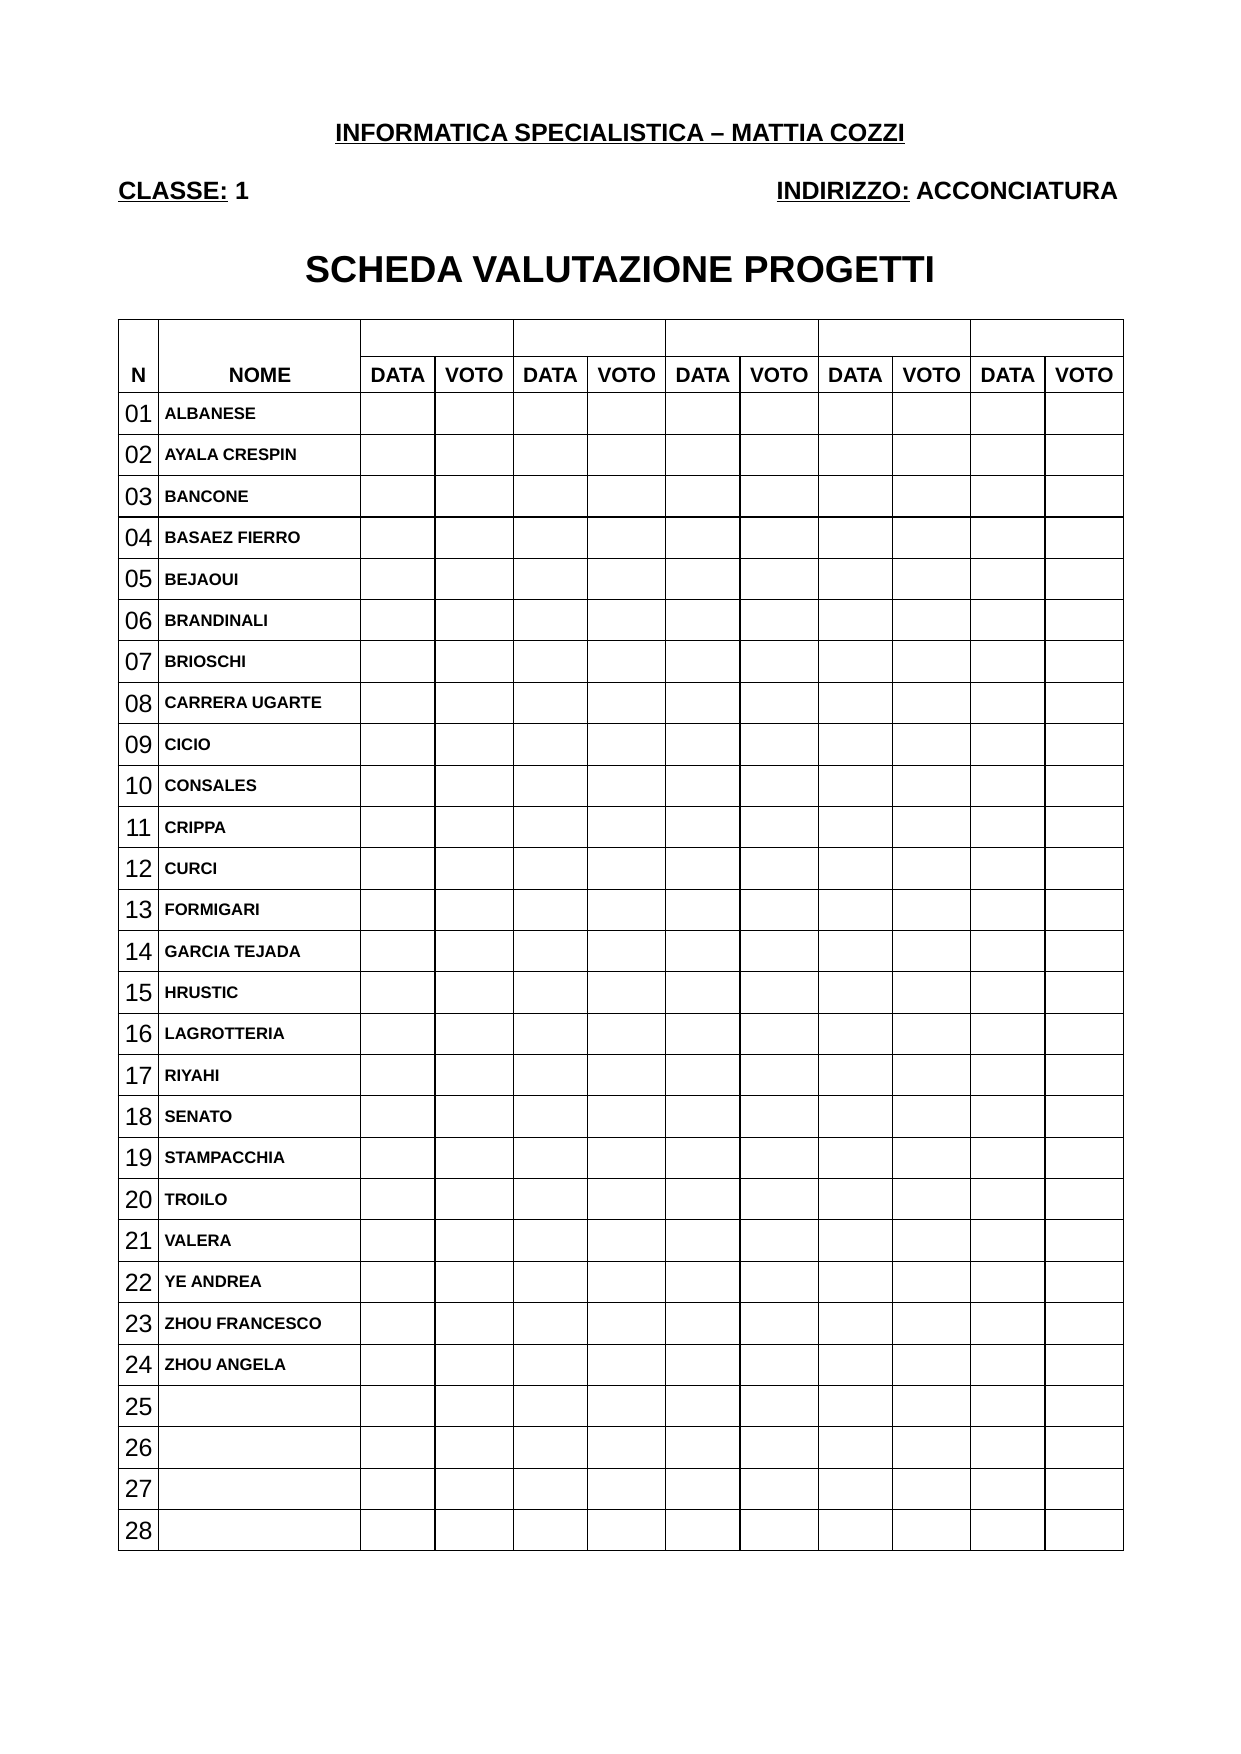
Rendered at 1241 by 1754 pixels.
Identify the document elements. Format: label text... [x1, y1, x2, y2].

table_cell [436, 890, 513, 930]
table_cell [666, 1138, 739, 1178]
table_cell [1046, 1427, 1123, 1467]
table_cell [159, 1510, 360, 1550]
table_cell [436, 1510, 513, 1550]
table_cell [361, 518, 434, 558]
table_cell [514, 890, 587, 930]
table_header [361, 320, 513, 356]
table_cell [741, 1469, 818, 1509]
table_cell [971, 1386, 1044, 1426]
table_cell 12 [119, 848, 158, 888]
table_cell CRIPPA [159, 807, 360, 847]
table_cell [361, 807, 434, 847]
table_cell [588, 600, 665, 640]
table_cell [514, 724, 587, 764]
table_cell [666, 1262, 739, 1302]
table_cell VALERA [159, 1220, 360, 1261]
table_cell [1046, 1262, 1123, 1302]
table_cell [819, 476, 892, 516]
table_cell [436, 683, 513, 723]
table_cell [436, 1014, 513, 1054]
table_cell [436, 1220, 513, 1261]
table_cell 09 [119, 724, 158, 764]
table_cell [588, 1262, 665, 1302]
table_cell [514, 1220, 587, 1261]
table_cell [588, 435, 665, 475]
table_cell CONSALES [159, 766, 360, 806]
table_cell [893, 1055, 970, 1095]
table_cell [971, 435, 1044, 475]
table_cell [361, 1096, 434, 1137]
table_cell [666, 1345, 739, 1385]
table_cell [971, 1303, 1044, 1343]
table_cell ZHOU ANGELA [159, 1345, 360, 1385]
table_cell [1046, 1386, 1123, 1426]
table_cell VOTO [1046, 357, 1123, 392]
table_cell [1046, 972, 1123, 1013]
table_cell [819, 600, 892, 640]
table_cell DATA [819, 357, 892, 392]
table_cell [588, 766, 665, 806]
table_cell 19 [119, 1138, 158, 1178]
table_cell [893, 1386, 970, 1426]
table_cell [971, 1179, 1044, 1219]
table_cell [436, 1262, 513, 1302]
table_cell 27 [119, 1469, 158, 1509]
table_cell SENATO [159, 1096, 360, 1137]
table_cell [971, 1469, 1044, 1509]
table_cell [971, 1510, 1044, 1550]
table_cell [361, 559, 434, 599]
table_cell [1046, 848, 1123, 888]
table_cell [436, 807, 513, 847]
table_cell [893, 641, 970, 682]
table_cell 06 [119, 600, 158, 640]
table_cell [893, 518, 970, 558]
table_cell [893, 1179, 970, 1219]
table_cell [819, 393, 892, 434]
table_cell [361, 1427, 434, 1467]
table_cell [666, 1055, 739, 1095]
table_cell [741, 1220, 818, 1261]
table_cell [893, 683, 970, 723]
table_cell VOTO [741, 357, 818, 392]
table_cell [893, 1427, 970, 1467]
table_cell [819, 1303, 892, 1343]
table_cell [361, 393, 434, 434]
table_cell [514, 683, 587, 723]
table_cell [588, 1220, 665, 1261]
table_cell [819, 1510, 892, 1550]
table_cell [361, 1262, 434, 1302]
table_cell BANCONE [159, 476, 360, 516]
table_cell [514, 1345, 587, 1385]
table_cell [741, 1179, 818, 1219]
table_cell [588, 807, 665, 847]
table_cell [436, 1386, 513, 1426]
table_cell [819, 1096, 892, 1137]
table_cell [1046, 600, 1123, 640]
table_cell [971, 476, 1044, 516]
table_cell [971, 1014, 1044, 1054]
table_cell [819, 931, 892, 971]
table_cell [1046, 931, 1123, 971]
table_cell [588, 1427, 665, 1467]
table_cell [1046, 393, 1123, 434]
table_cell [588, 972, 665, 1013]
table_cell [588, 1096, 665, 1137]
table_cell [514, 641, 587, 682]
table_cell [666, 766, 739, 806]
table_cell [1046, 476, 1123, 516]
table_cell [741, 1386, 818, 1426]
table_cell YE ANDREA [159, 1262, 360, 1302]
table_cell 14 [119, 931, 158, 971]
table_cell CARRERA UGARTE [159, 683, 360, 723]
table_cell [588, 724, 665, 764]
table_cell [1046, 724, 1123, 764]
table_cell [588, 1469, 665, 1509]
table_cell BEJAOUI [159, 559, 360, 599]
table_cell VOTO [893, 357, 970, 392]
table_cell [819, 1262, 892, 1302]
table_cell [361, 1014, 434, 1054]
table_cell [1046, 641, 1123, 682]
table_cell [1046, 1014, 1123, 1054]
table_cell [1046, 683, 1123, 723]
table_cell 15 [119, 972, 158, 1013]
table_cell [666, 1096, 739, 1137]
table_cell [893, 766, 970, 806]
table_cell [741, 1262, 818, 1302]
table_cell [588, 1386, 665, 1426]
table_cell FORMIGARI [159, 890, 360, 930]
table_cell [819, 724, 892, 764]
table_header [819, 320, 970, 356]
table_cell DATA [514, 357, 587, 392]
table_cell [514, 766, 587, 806]
table_cell [666, 641, 739, 682]
table_cell [436, 435, 513, 475]
table_cell [893, 435, 970, 475]
table_cell [436, 766, 513, 806]
table_cell [436, 518, 513, 558]
table_cell [361, 600, 434, 640]
table_cell [514, 393, 587, 434]
table_cell 03 [119, 476, 158, 516]
table_cell [666, 393, 739, 434]
table_cell [971, 931, 1044, 971]
table_cell [893, 848, 970, 888]
table_cell [361, 1469, 434, 1509]
table_cell [361, 1138, 434, 1178]
table_cell ZHOU FRANCESCO [159, 1303, 360, 1343]
table_cell [741, 1510, 818, 1550]
table_cell [361, 1386, 434, 1426]
table_cell [893, 724, 970, 764]
table_cell [971, 890, 1044, 930]
table_cell 23 [119, 1303, 158, 1343]
table_cell [588, 518, 665, 558]
table_cell [893, 476, 970, 516]
table_cell [514, 1262, 587, 1302]
table_cell [971, 641, 1044, 682]
table_cell [741, 1138, 818, 1178]
table_cell [893, 559, 970, 599]
table_cell [514, 1303, 587, 1343]
table_cell [361, 1179, 434, 1219]
table_cell 02 [119, 435, 158, 475]
table_cell [1046, 890, 1123, 930]
table_cell [666, 724, 739, 764]
table_cell 28 [119, 1510, 158, 1550]
table_cell [436, 724, 513, 764]
table_cell [436, 972, 513, 1013]
table_cell [893, 1096, 970, 1137]
table_cell [666, 518, 739, 558]
table_cell [514, 600, 587, 640]
table_cell [436, 1179, 513, 1219]
table_cell [819, 1179, 892, 1219]
table_cell [741, 848, 818, 888]
table_cell [514, 1096, 587, 1137]
table_cell [514, 848, 587, 888]
text INFORMATICA SPECIALISTICA – MATTIA COZZI [118, 118, 1122, 147]
table_cell [361, 476, 434, 516]
table_cell [741, 435, 818, 475]
table_cell [436, 559, 513, 599]
table_cell [666, 1469, 739, 1509]
table_cell [588, 1345, 665, 1385]
table_cell [1046, 1096, 1123, 1137]
table_cell [436, 1469, 513, 1509]
table_cell 01 [119, 393, 158, 434]
table_cell [1046, 1469, 1123, 1509]
table_cell 13 [119, 890, 158, 930]
table_cell [819, 1345, 892, 1385]
table_cell [819, 1014, 892, 1054]
table_cell [666, 1510, 739, 1550]
table_cell [361, 848, 434, 888]
table_cell DATA [971, 357, 1044, 392]
table_cell 24 [119, 1345, 158, 1385]
table_cell [1046, 1345, 1123, 1385]
table_cell [741, 518, 818, 558]
table_cell [971, 1345, 1044, 1385]
table_cell [741, 600, 818, 640]
table_cell [741, 393, 818, 434]
table_cell [971, 848, 1044, 888]
table_cell [666, 1386, 739, 1426]
table_cell [971, 1220, 1044, 1261]
table_cell [666, 683, 739, 723]
table_cell [893, 600, 970, 640]
table_cell [971, 1427, 1044, 1467]
table_cell CICIO [159, 724, 360, 764]
table_cell [436, 1303, 513, 1343]
table_cell [819, 435, 892, 475]
table_cell [666, 1303, 739, 1343]
table_cell [893, 1303, 970, 1343]
table_cell [588, 1303, 665, 1343]
table_cell [588, 559, 665, 599]
table_cell [893, 1138, 970, 1178]
table_cell BRANDINALI [159, 600, 360, 640]
table_cell [971, 1262, 1044, 1302]
table_cell [588, 931, 665, 971]
table_cell [971, 518, 1044, 558]
table_cell [819, 1220, 892, 1261]
table_cell 10 [119, 766, 158, 806]
table_cell [436, 848, 513, 888]
table_cell [588, 848, 665, 888]
table_cell [436, 1427, 513, 1467]
table_cell [514, 435, 587, 475]
table_cell [588, 1055, 665, 1095]
table_cell [819, 1055, 892, 1095]
table_cell 11 [119, 807, 158, 847]
table_cell [1046, 435, 1123, 475]
table_cell [1046, 518, 1123, 558]
table_cell [1046, 807, 1123, 847]
table_cell DATA [361, 357, 434, 392]
table_cell [588, 476, 665, 516]
table_header NOME [159, 320, 360, 392]
table_cell [971, 683, 1044, 723]
table_cell [893, 1345, 970, 1385]
table_cell [741, 1014, 818, 1054]
table_cell 21 [119, 1220, 158, 1261]
table_cell [514, 1386, 587, 1426]
table_cell [361, 931, 434, 971]
table_cell [361, 683, 434, 723]
table_cell [741, 807, 818, 847]
table_cell 26 [119, 1427, 158, 1467]
table_cell [971, 600, 1044, 640]
table_cell 25 [119, 1386, 158, 1426]
table_cell [893, 931, 970, 971]
table_cell [741, 890, 818, 930]
table_cell 08 [119, 683, 158, 723]
table_cell [819, 848, 892, 888]
table_cell [514, 1014, 587, 1054]
table_cell [514, 1510, 587, 1550]
table_cell [361, 641, 434, 682]
table_cell [666, 600, 739, 640]
table_cell [971, 393, 1044, 434]
table_cell [741, 724, 818, 764]
table_cell [893, 1220, 970, 1261]
table_cell [361, 1220, 434, 1261]
table_cell [436, 1055, 513, 1095]
table_cell [893, 807, 970, 847]
table_cell [1046, 1179, 1123, 1219]
table_cell [971, 559, 1044, 599]
table_cell [361, 1055, 434, 1095]
table_cell [741, 1096, 818, 1137]
table_cell CURCI [159, 848, 360, 888]
table_cell [361, 766, 434, 806]
table_cell [436, 393, 513, 434]
text CLASSE: 1 INDIRIZZO: ACCONCIATURA [118, 176, 1122, 204]
table_cell [514, 807, 587, 847]
table_cell [588, 890, 665, 930]
table_cell [893, 1262, 970, 1302]
table_cell [666, 972, 739, 1013]
table_cell [361, 972, 434, 1013]
table_cell [666, 559, 739, 599]
table_cell [1046, 559, 1123, 599]
table_cell [436, 931, 513, 971]
table_cell [819, 766, 892, 806]
table_cell [361, 1345, 434, 1385]
table_cell BASAEZ FIERRO [159, 518, 360, 558]
table_cell [893, 1469, 970, 1509]
table_cell VOTO [436, 357, 513, 392]
table_cell LAGROTTERIA [159, 1014, 360, 1054]
table_cell [514, 559, 587, 599]
table_cell [971, 766, 1044, 806]
table_cell [741, 1427, 818, 1467]
table_cell [741, 559, 818, 599]
table_cell [514, 518, 587, 558]
table_cell 16 [119, 1014, 158, 1054]
table_cell [514, 1179, 587, 1219]
table_cell BRIOSCHI [159, 641, 360, 682]
table_header [971, 320, 1123, 356]
table_cell [971, 1055, 1044, 1095]
table_cell [588, 641, 665, 682]
table_cell [514, 1138, 587, 1178]
table_cell [819, 1386, 892, 1426]
table_cell [514, 476, 587, 516]
table_cell [666, 848, 739, 888]
table_cell [971, 1096, 1044, 1137]
table_cell [666, 1179, 739, 1219]
table_cell 22 [119, 1262, 158, 1302]
table_cell VOTO [588, 357, 665, 392]
table_header [666, 320, 818, 356]
table_cell [1046, 1138, 1123, 1178]
table_cell [666, 476, 739, 516]
table_cell [893, 1510, 970, 1550]
table_cell [971, 807, 1044, 847]
table_cell HRUSTIC [159, 972, 360, 1013]
table_cell [514, 1427, 587, 1467]
table_cell [361, 1510, 434, 1550]
table_cell [971, 972, 1044, 1013]
table_cell [741, 1345, 818, 1385]
table_cell 20 [119, 1179, 158, 1219]
table_cell [1046, 1510, 1123, 1550]
table_cell [666, 1220, 739, 1261]
table_cell [436, 1138, 513, 1178]
table_cell [666, 807, 739, 847]
table_cell [666, 1427, 739, 1467]
table_cell [741, 1055, 818, 1095]
table_cell [893, 890, 970, 930]
table_cell [819, 890, 892, 930]
table_cell [1046, 1220, 1123, 1261]
table_cell [514, 1055, 587, 1095]
table_header [514, 320, 665, 356]
table_cell RIYAHI [159, 1055, 360, 1095]
table_cell TROILO [159, 1179, 360, 1219]
table_cell [514, 931, 587, 971]
table_cell [514, 1469, 587, 1509]
table_cell [1046, 766, 1123, 806]
table_cell [819, 641, 892, 682]
table_cell [666, 1014, 739, 1054]
table_cell GARCIA TEJADA [159, 931, 360, 971]
table_cell [159, 1427, 360, 1467]
table_cell AYALA CRESPIN [159, 435, 360, 475]
table_cell [741, 931, 818, 971]
table_cell 05 [119, 559, 158, 599]
table_cell [666, 435, 739, 475]
table_cell [1046, 1055, 1123, 1095]
table_cell [666, 931, 739, 971]
table_cell [588, 1014, 665, 1054]
table_cell 04 [119, 518, 158, 558]
table_cell [971, 724, 1044, 764]
table_cell [819, 559, 892, 599]
table_cell STAMPACCHIA [159, 1138, 360, 1178]
table_cell [588, 1179, 665, 1219]
table_cell [436, 1096, 513, 1137]
table_cell [1046, 1303, 1123, 1343]
table_cell [666, 890, 739, 930]
table_cell [741, 683, 818, 723]
table_cell [819, 683, 892, 723]
table_cell [741, 641, 818, 682]
text SCHEDA VALUTAZIONE PROGETTI [118, 247, 1122, 291]
table_cell [893, 972, 970, 1013]
table_cell [588, 1510, 665, 1550]
table_cell 07 [119, 641, 158, 682]
table_cell [741, 766, 818, 806]
table_cell [741, 1303, 818, 1343]
table_cell [361, 724, 434, 764]
table_cell [893, 393, 970, 434]
table_cell [436, 1345, 513, 1385]
table_cell [893, 1014, 970, 1054]
table_cell [741, 972, 818, 1013]
table_cell [159, 1386, 360, 1426]
table_cell 18 [119, 1096, 158, 1137]
table_cell [588, 1138, 665, 1178]
table_cell [588, 683, 665, 723]
table_cell [514, 972, 587, 1013]
table_cell [819, 518, 892, 558]
table_cell [819, 972, 892, 1013]
table_cell 17 [119, 1055, 158, 1095]
table_cell [361, 890, 434, 930]
table_cell [819, 1427, 892, 1467]
table_cell [741, 476, 818, 516]
table_cell [819, 1138, 892, 1178]
table_cell [436, 641, 513, 682]
table_cell [361, 1303, 434, 1343]
table_cell [588, 393, 665, 434]
table_cell [436, 476, 513, 516]
table_cell [436, 600, 513, 640]
table_cell [819, 807, 892, 847]
table_cell DATA [666, 357, 739, 392]
table_cell [361, 435, 434, 475]
table_cell ALBANESE [159, 393, 360, 434]
table_cell [819, 1469, 892, 1509]
table_cell [159, 1469, 360, 1509]
table_cell [971, 1138, 1044, 1178]
table_header N [119, 320, 158, 392]
